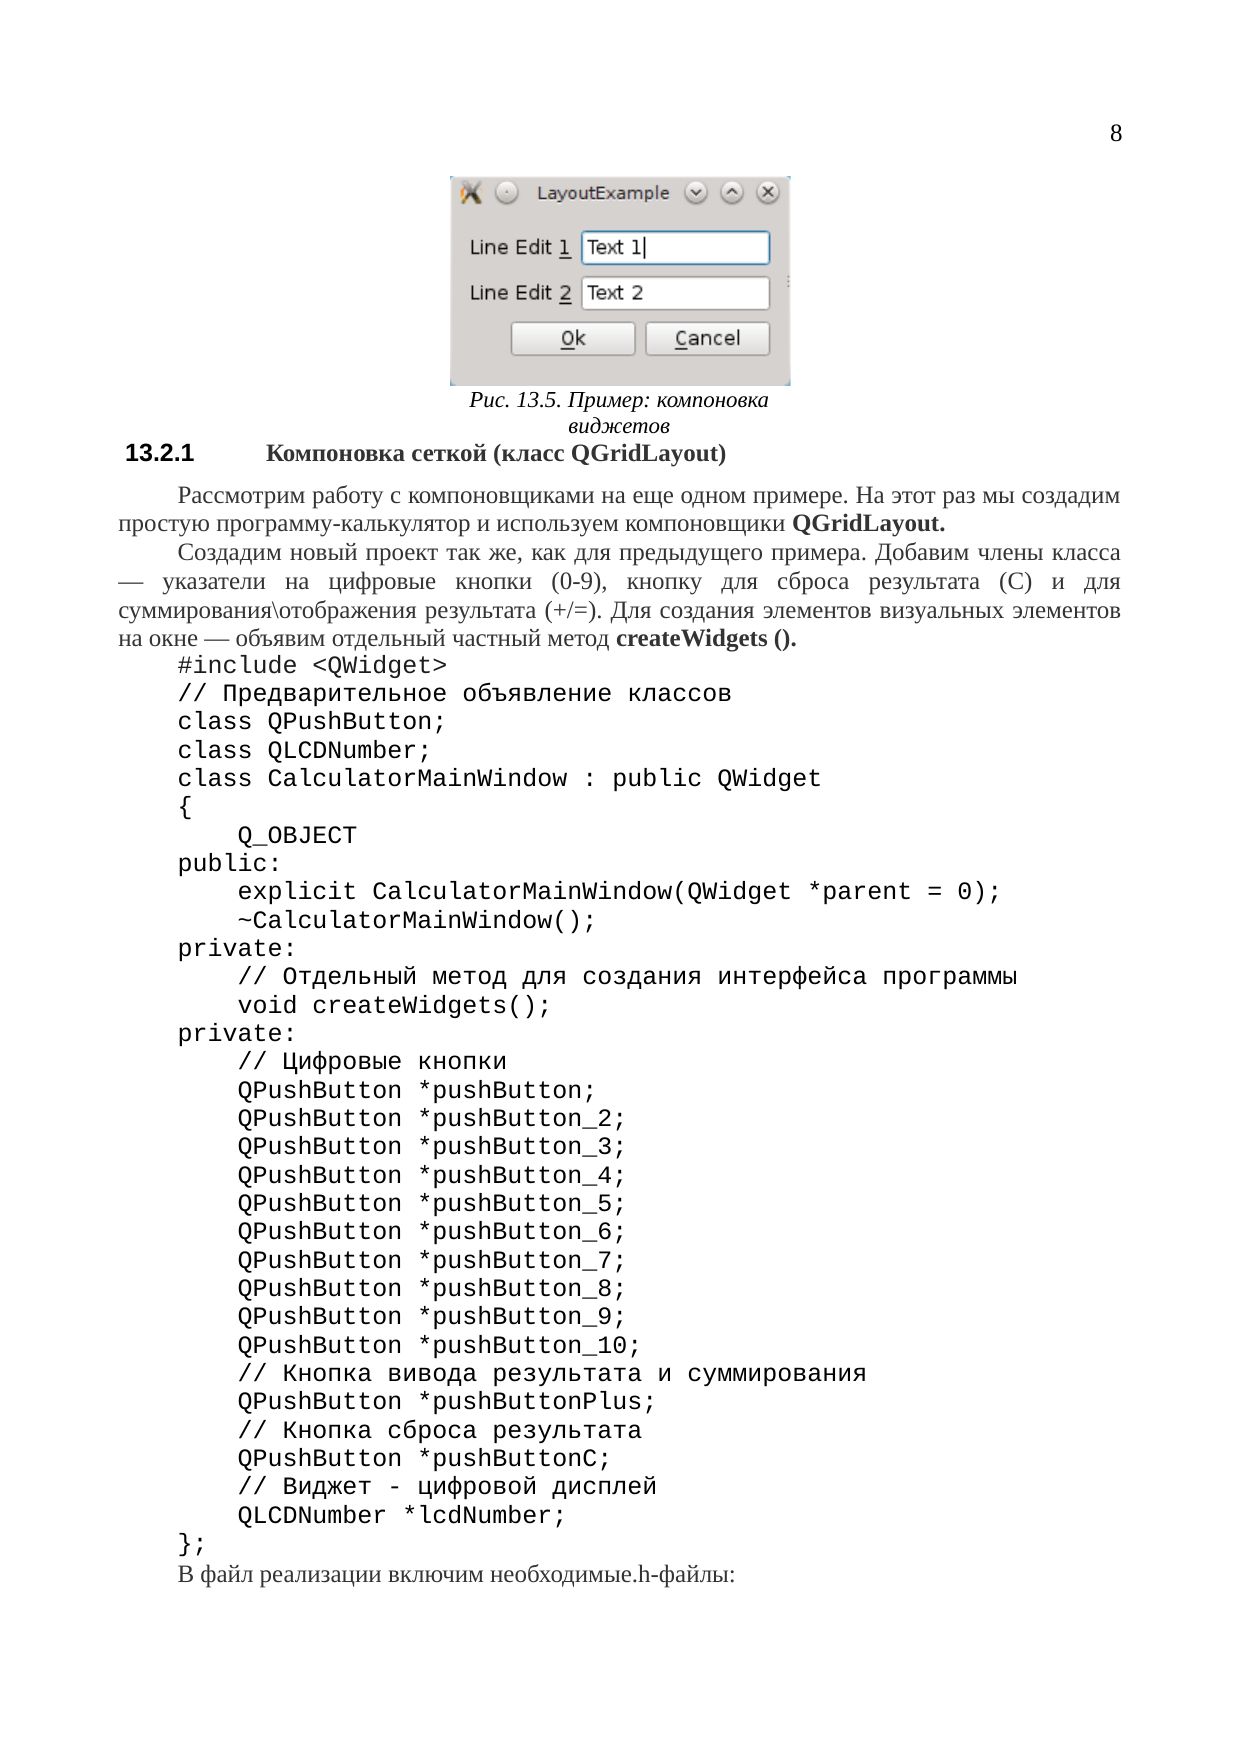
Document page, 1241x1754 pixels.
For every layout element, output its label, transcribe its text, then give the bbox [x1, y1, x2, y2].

text void createWidgets(); [177, 992, 1122, 1021]
text QPushButton *pushButton_5; [177, 1191, 1122, 1219]
text // Цифровые кнопки [177, 1049, 1122, 1077]
text Создадим новый проект так же, как для предыдущего примера. Добавим члены класса — указатели на цифровые кнопки (0-9), кнопку для сброса результата (С) и для суммирования\отображения результата (+/=). Для создания элементов визуальных элементов на окне — объявим отдельный частный метод createWidgets (). [118, 537, 1122, 652]
text QPushButton *pushButton_3; [177, 1134, 1122, 1162]
text QPushButton *pushButton_9; [177, 1304, 1122, 1332]
picture [450, 176, 791, 386]
text // Кнопка вивода результата и суммирования [177, 1361, 1122, 1389]
text // Отдельный метод для создания интерфейса программы [177, 964, 1122, 992]
text В файл реализации включим необходимые.h-файлы: [118, 1559, 1122, 1588]
text QPushButton *pushButton_10; [177, 1332, 1122, 1361]
text public: [177, 851, 1122, 879]
text private: [177, 936, 1122, 964]
text QPushButton *pushButtonC; [177, 1446, 1122, 1474]
text QPushButton *pushButton_2; [177, 1106, 1122, 1134]
text { [177, 794, 1122, 822]
text QPushButton *pushButton_4; [177, 1162, 1122, 1191]
text // Кнопка сброса результата [177, 1417, 1122, 1446]
text // Виджет - цифровой дисплей [177, 1474, 1122, 1502]
text explicit CalculatorMainWindow(QWidget *parent = 0); [177, 879, 1122, 907]
text Q_OBJECT [177, 822, 1122, 851]
text #include <QWidget> [177, 652, 1122, 681]
text private: [177, 1021, 1122, 1049]
text QPushButton *pushButton_8; [177, 1276, 1122, 1304]
text Рис. 13.5. Пример: компоновка виджетов [450, 386, 790, 438]
text QPushButton *pushButton_6; [177, 1219, 1122, 1247]
text QPushButton *pushButtonPlus; [177, 1389, 1122, 1417]
text class QLCDNumber; [177, 737, 1122, 766]
text QPushButton *pushButton; [177, 1077, 1122, 1106]
text class QPushButton; [177, 709, 1122, 737]
text ~CalculatorMainWindow(); [177, 907, 1122, 936]
text class CalculatorMainWindow : public QWidget [177, 766, 1122, 794]
text // Предварительное объявление классов [177, 681, 1122, 709]
text }; [177, 1531, 1122, 1559]
text Рассмотрим работу с компоновщиками на еще одном примере. На этот раз мы создадим простую программу-калькулятор и используем компоновщики QGridLayout. [118, 480, 1122, 537]
subtitle Компоновка сеткой (класс QGridLayout) [118, 176, 1122, 467]
text QPushButton *pushButton_7; [177, 1247, 1122, 1276]
text QLCDNumber *lcdNumber; [177, 1502, 1122, 1531]
